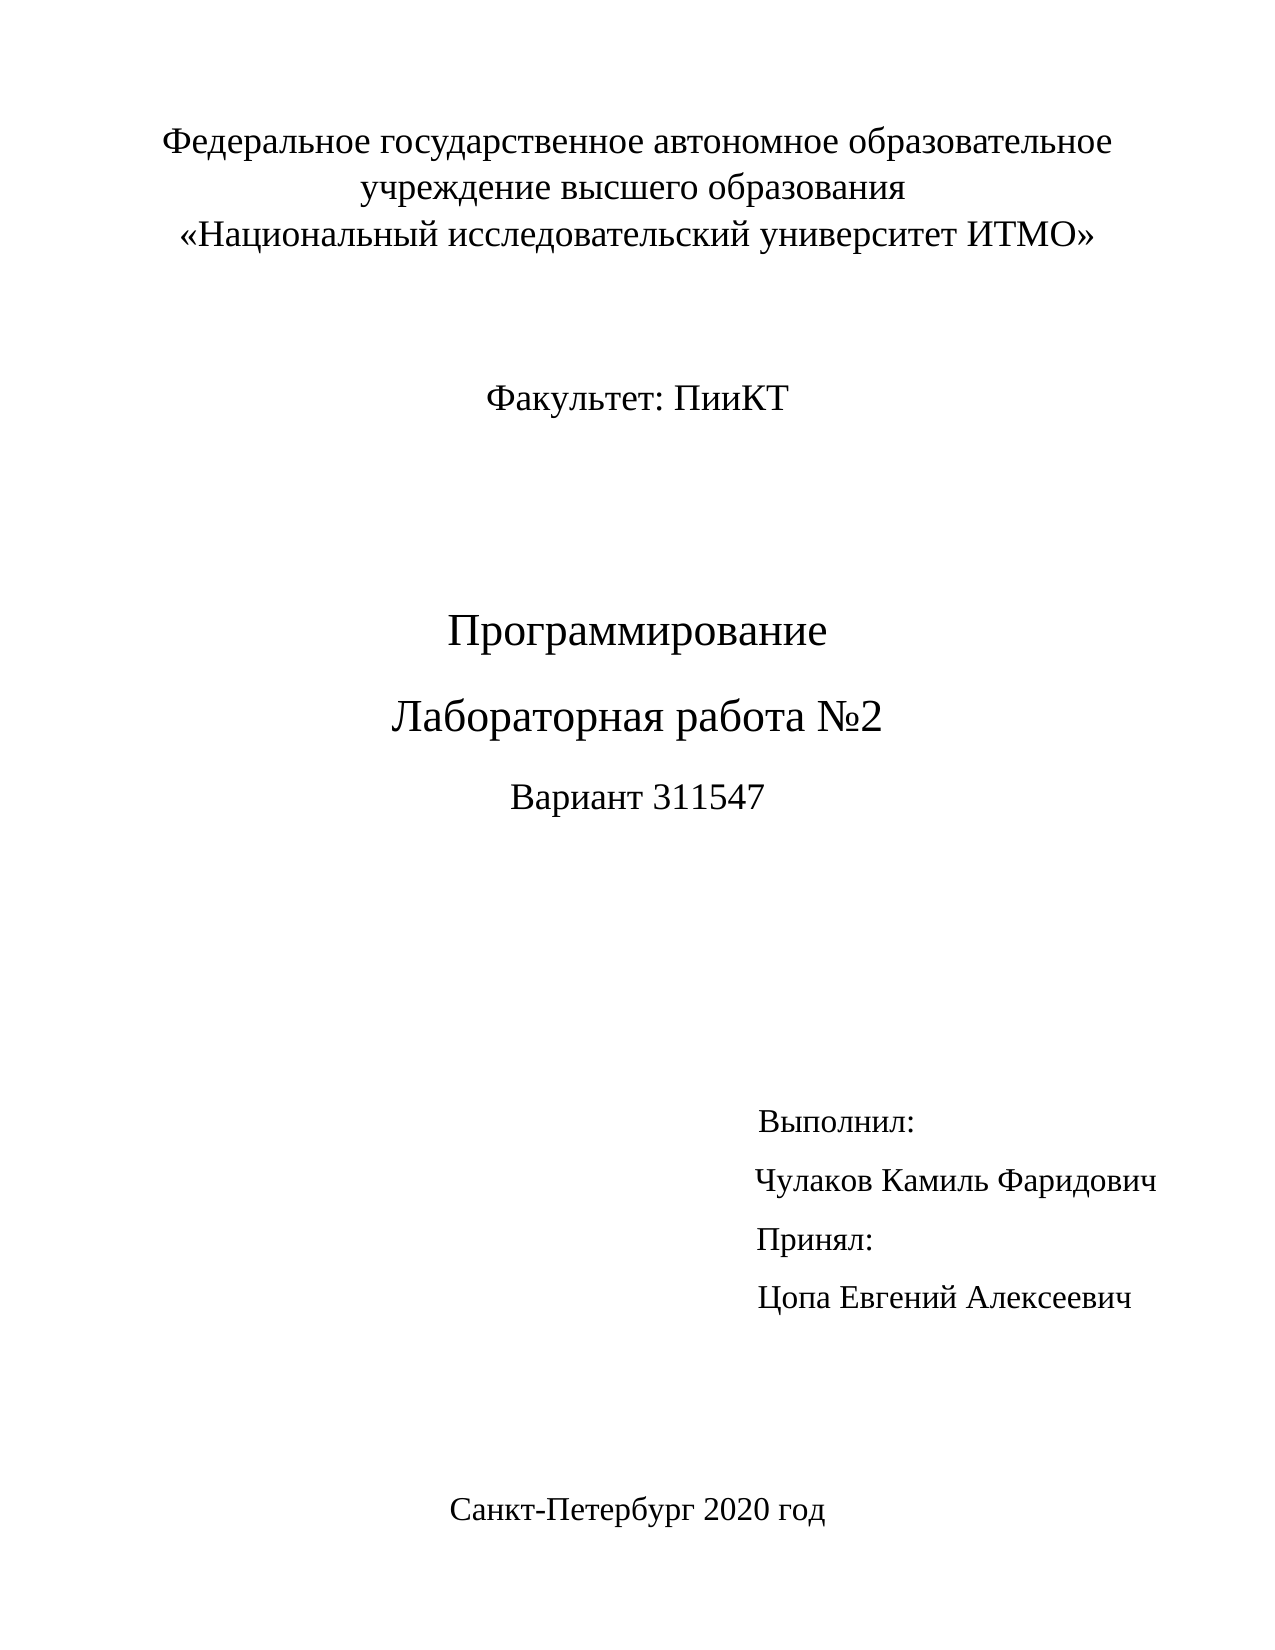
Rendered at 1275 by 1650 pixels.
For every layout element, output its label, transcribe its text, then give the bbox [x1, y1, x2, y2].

text Программирование [118, 602, 1157, 655]
text Цопа Евгений Алексеевич [118, 1278, 1157, 1316]
text Вариант 311547 [118, 774, 1157, 817]
text Чулаков Камиль Фаридович [118, 1160, 1157, 1199]
text Принял: [118, 1219, 1157, 1257]
text Санкт-Петербург 2020 год [118, 1489, 1157, 1528]
text Лабораторная работа №2 [118, 688, 1157, 741]
text Факультет: ПииКТ [118, 375, 1157, 418]
text Федеральное государственное автономное образовательное учреждение высшего образования [118, 118, 1157, 208]
text «Национальный исследовательский университет ИТМО» [118, 211, 1157, 254]
text Выполнил: [118, 1102, 1157, 1140]
